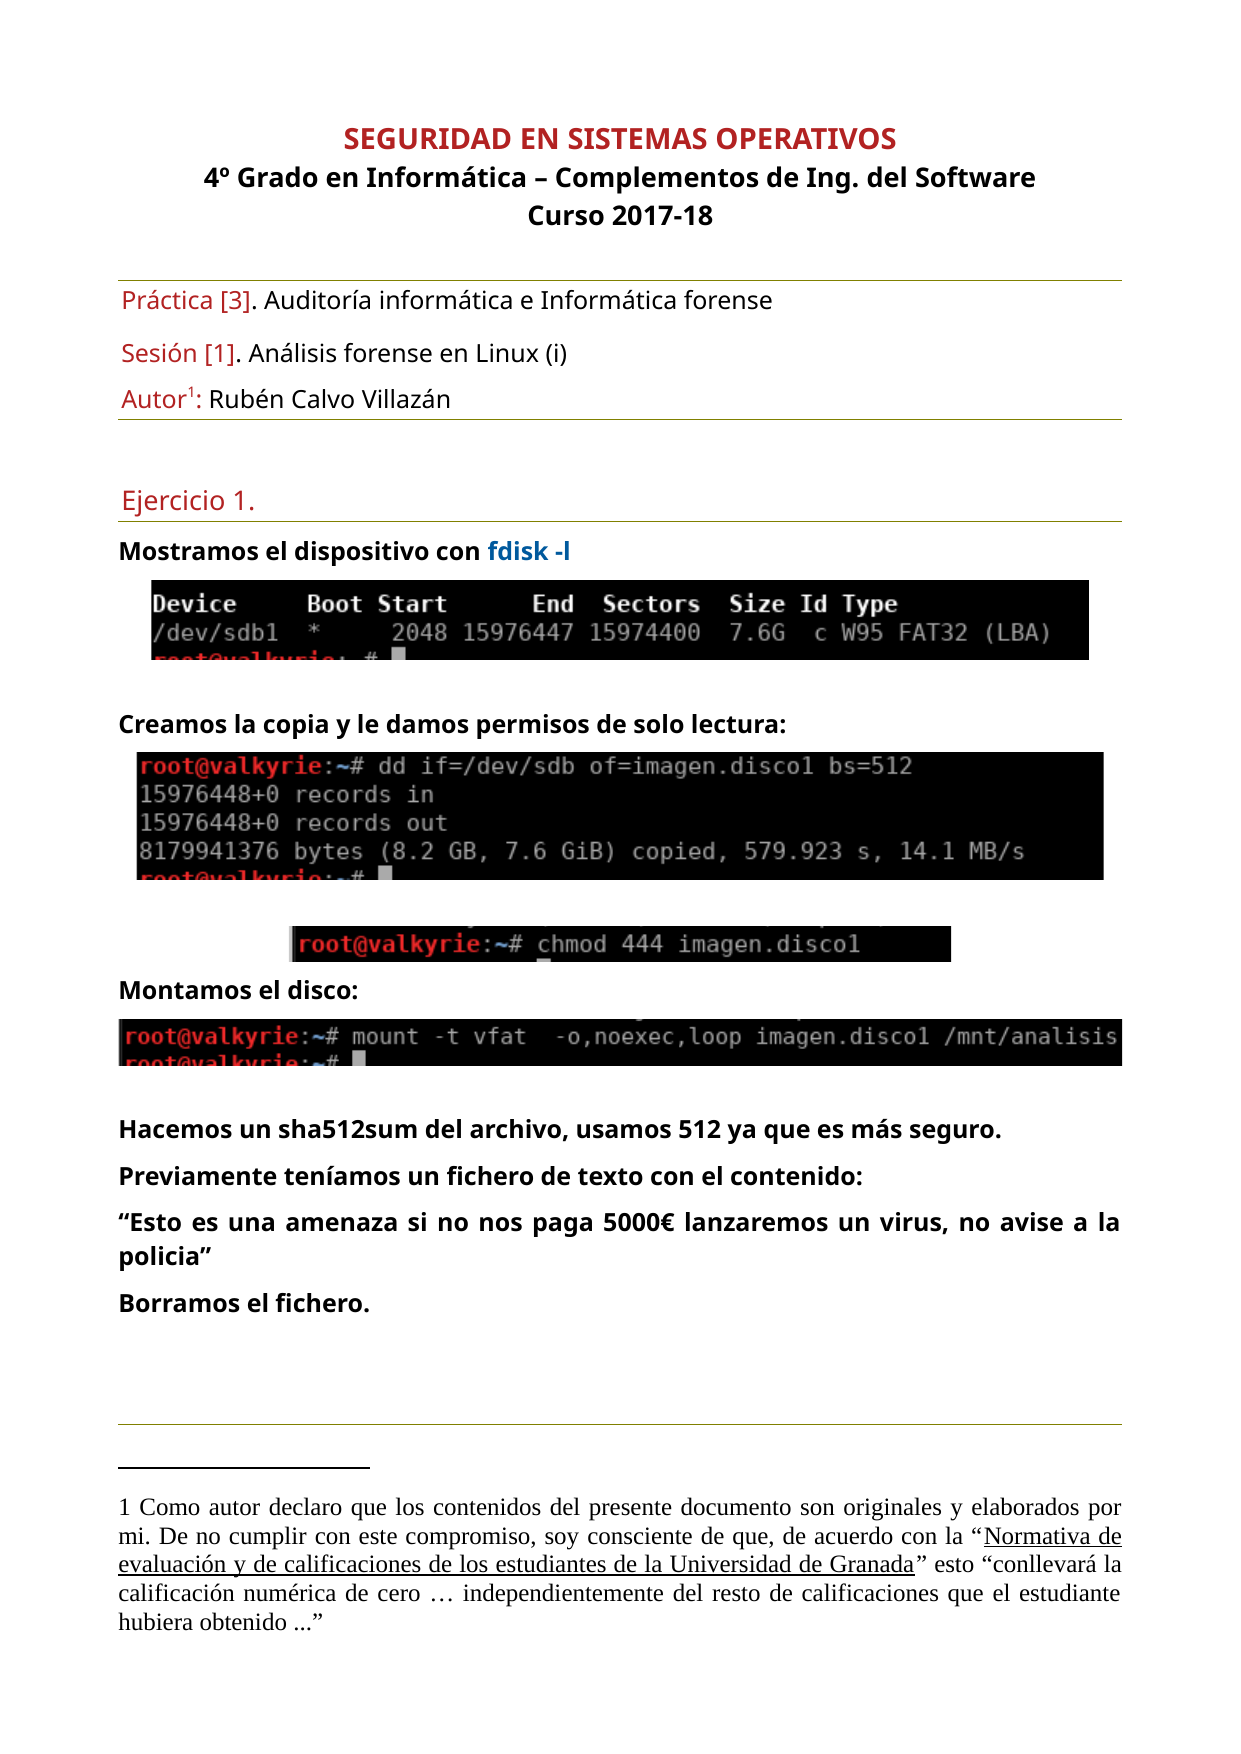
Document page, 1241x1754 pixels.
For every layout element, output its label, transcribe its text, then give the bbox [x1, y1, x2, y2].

picture [118, 1019, 1123, 1066]
text Curso 2017-18 [118, 196, 1122, 233]
text Mostramos el dispositivo con fdisk -l [118, 533, 1122, 567]
text Sesión [1]. Análisis forense en Linux (i) [118, 332, 1122, 369]
text Borramos el fichero. [118, 1286, 1122, 1319]
text Previamente teníamos un fichero de texto con el contenido: [118, 1158, 1122, 1192]
text Hacemos un sha512sum del archivo, usamos 512 ya que es más seguro. [118, 1112, 1122, 1146]
text Ejercicio 1. [118, 478, 1122, 521]
text Montamos el disco: [118, 972, 1122, 1007]
picture [151, 580, 1089, 660]
text SEGURIDAD EN SISTEMAS OPERATIVOS [118, 118, 1122, 158]
picture [288, 926, 952, 962]
text Práctica [3]. Auditoría informática e Informática forense [118, 281, 1122, 320]
text Como autor declaro que los contenidos del presente documento son originales y elaborados por mi. De no cumplir con este compromiso, soy consciente de que, de acuerdo con la “Normativa de evaluación y de calificaciones de los estudiantes de la Universidad de Granada” esto “conllevará la calificación numérica de cero … independientemente del resto de calificaciones que el estudiante hubiera obtenido ...” [118, 1492, 1122, 1636]
text 4º Grado en Informática – Complementos de Ing. del Software [118, 158, 1122, 195]
text “Esto es una amenaza si no nos paga 5000€ lanzaremos un virus, no avise a la policia” [118, 1205, 1122, 1273]
picture [136, 752, 1104, 880]
text Autor: Rubén Calvo Villazán [118, 379, 1122, 419]
text Creamos la copia y le damos permisos de solo lectura: [118, 706, 1122, 740]
